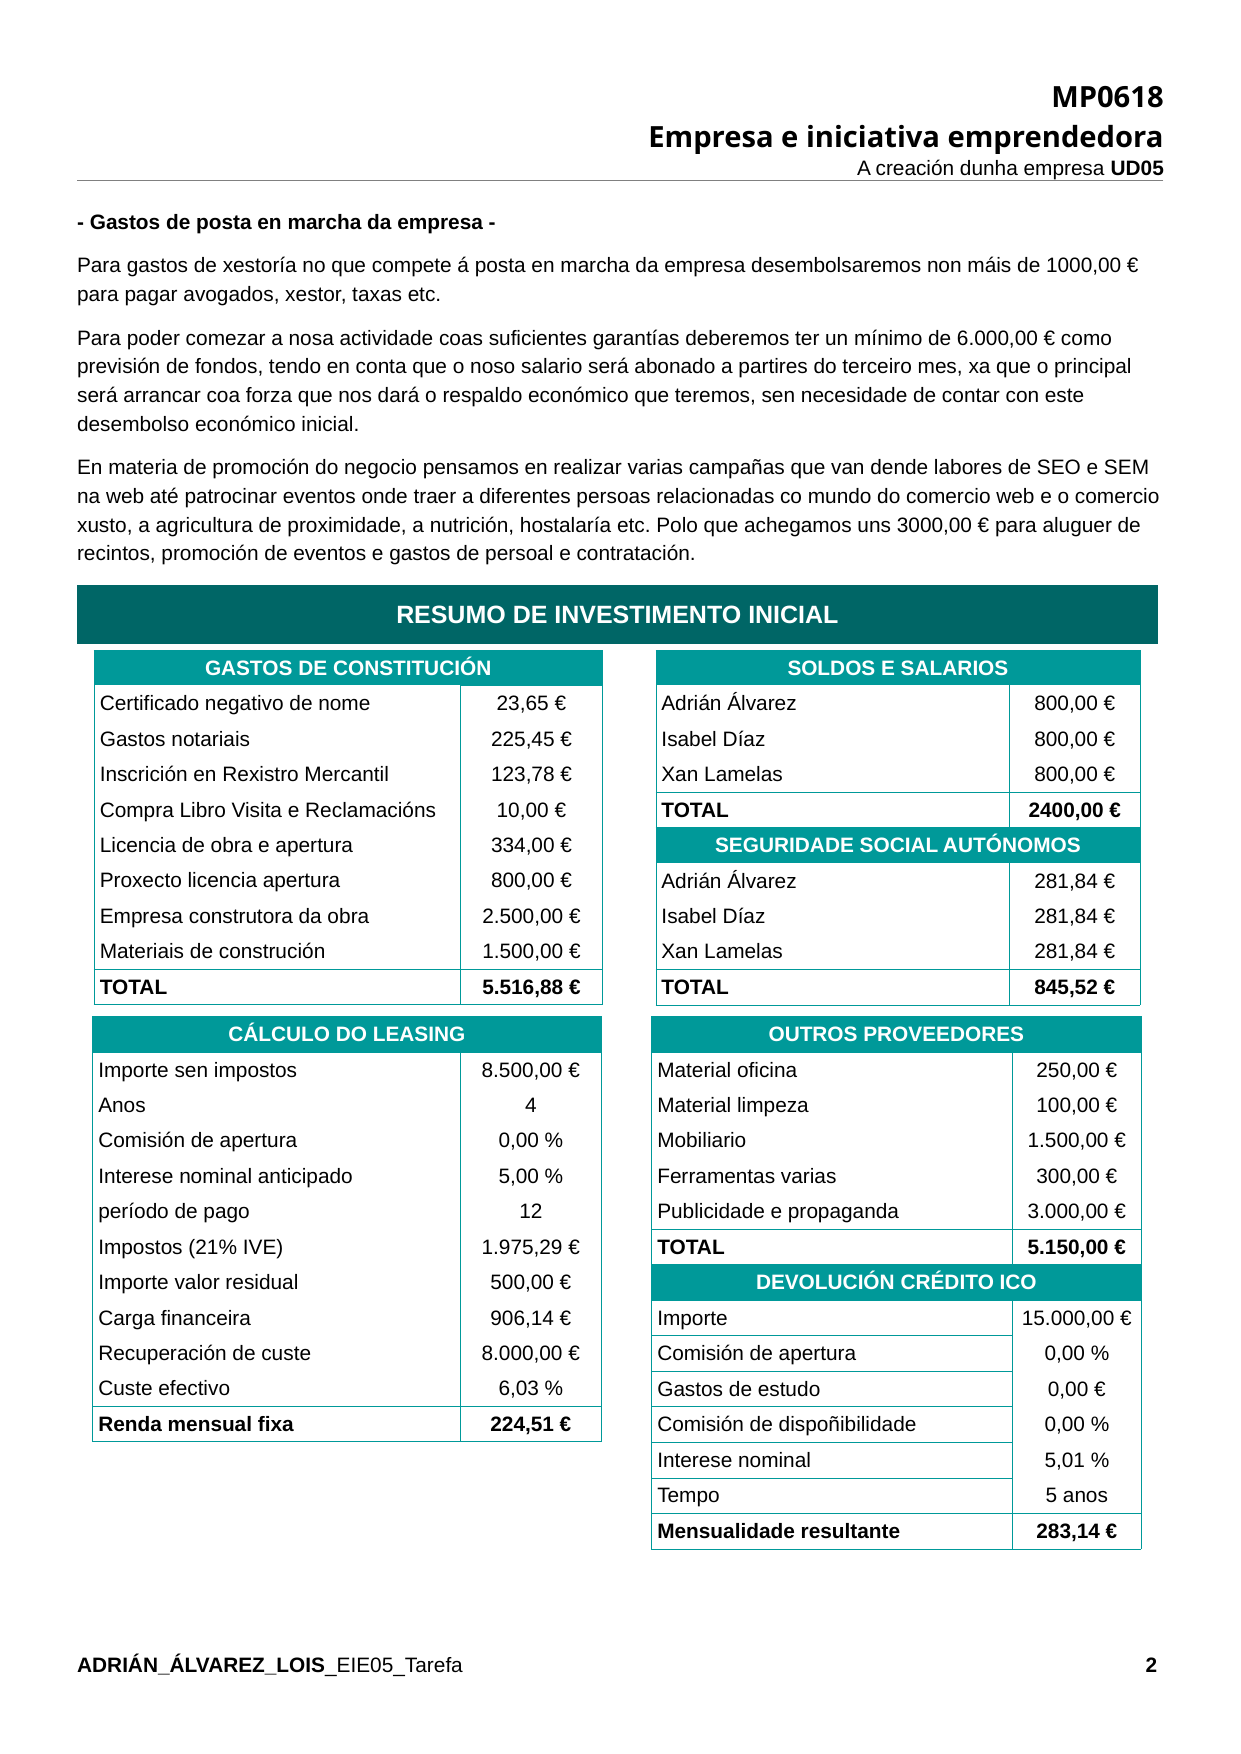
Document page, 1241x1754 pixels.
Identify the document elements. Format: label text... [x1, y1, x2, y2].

table_cell Gastos notariais [95, 721, 460, 756]
table_cell 334,00 € [461, 827, 602, 863]
table_cell Adrián Álvarez [657, 863, 1009, 898]
table_cell Mensualidade resultante [652, 1514, 1012, 1548]
table_cell 250,00 € [1013, 1053, 1141, 1087]
table_cell 5 anos [1013, 1478, 1141, 1513]
table_cell Mobiliario [652, 1123, 1012, 1158]
table_cell 4 [461, 1087, 601, 1123]
table_cell 800,00 € [1010, 685, 1140, 721]
table_cell Proxecto licencia apertura [95, 863, 460, 898]
table_cell Isabel Díaz [657, 898, 1009, 933]
table_cell Comisión de apertura [93, 1123, 460, 1158]
table_cell TOTAL [657, 970, 1009, 1004]
table_cell Custe efectivo [93, 1371, 460, 1406]
table_cell Comisión de apertura [652, 1336, 1012, 1371]
table_cell 12 [461, 1194, 601, 1229]
table_cell 800,00 € [1010, 721, 1140, 756]
table_cell Importe valor residual [93, 1264, 460, 1300]
table_cell 5,00 % [461, 1158, 601, 1193]
table_header GASTOS DE CONSTITUCIÓN [95, 651, 602, 685]
table_cell [77, 1010, 626, 1554]
table_header OUTROS PROVEEDORES [652, 1017, 1141, 1052]
text - Gastos de posta en marcha da empresa - [77, 210, 1163, 234]
table_cell 1.500,00 € [461, 934, 602, 969]
table_cell Importe sen impostos [93, 1053, 460, 1087]
table_cell 23,65 € [461, 686, 602, 721]
table_cell [77, 644, 626, 1010]
table_cell Isabel Díaz [657, 721, 1009, 756]
table_cell 300,00 € [1013, 1158, 1141, 1193]
table_cell 2400,00 € [1010, 793, 1140, 827]
table_cell Certificado negativo de nome [95, 685, 460, 721]
table_cell Compra Libro Visita e Reclamacións [95, 792, 460, 827]
table_cell 2.500,00 € [461, 898, 602, 933]
table_cell 100,00 € [1013, 1087, 1141, 1123]
table_cell Adrián Álvarez [657, 685, 1009, 721]
table_cell Empresa construtora da obra [95, 898, 460, 933]
table_cell 5.150,00 € [1013, 1230, 1141, 1264]
table_cell 281,84 € [1010, 898, 1140, 933]
table_cell Recuperación de custe [93, 1335, 460, 1371]
table_cell 283,14 € [1013, 1514, 1141, 1548]
table_cell Importe [652, 1301, 1012, 1335]
table_cell TOTAL [95, 970, 460, 1004]
table_header SOLDOS E SALARIOS [657, 651, 1140, 685]
table_cell Interese nominal anticipado [93, 1158, 460, 1193]
table_cell 0,00 % [1013, 1335, 1141, 1371]
table_cell 8.500,00 € [461, 1053, 601, 1087]
table_cell 15.000,00 € [1013, 1301, 1141, 1335]
text En materia de promoción do negocio pensamos en realizar varias campañas que van dende labores de SEO e SEM na web até patrocinar eventos onde traer a diferentes persoas relacionadas co mundo do comercio web e o comercio xusto, a agricultura de proximidade, a nutrición, hostalaría etc. Polo que achegamos uns 3000,00 € para aluguer de recintos, promoción de eventos e gastos de persoal e contratación. [77, 455, 1163, 565]
table_cell [626, 644, 1158, 1010]
table_cell Materiais de construción [95, 934, 460, 969]
table_cell Material limpeza [652, 1087, 1012, 1123]
table_cell 0,00 € [1013, 1371, 1141, 1406]
text Para gastos de xestoría no que compete á posta en marcha da empresa desembolsaremos non máis de 1000,00 € para pagar avogados, xestor, taxas etc. [77, 253, 1163, 306]
table_cell TOTAL [652, 1230, 1012, 1264]
table_cell 281,84 € [1010, 934, 1140, 969]
table_cell Xan Lamelas [657, 756, 1009, 792]
table_cell Inscrición en Rexistro Mercantil [95, 756, 460, 792]
table_cell 1.500,00 € [1013, 1123, 1141, 1158]
table_cell 800,00 € [461, 863, 602, 898]
table_cell 225,45 € [461, 721, 602, 756]
table_cell 224,51 € [461, 1407, 601, 1441]
table_cell Interese nominal [652, 1443, 1012, 1477]
table_cell período de pago [93, 1194, 460, 1229]
table_cell 1.975,29 € [461, 1229, 601, 1264]
table_cell Licencia de obra e apertura [95, 827, 460, 863]
table_cell 8.000,00 € [461, 1335, 601, 1371]
table_cell Ferramentas varias [652, 1158, 1012, 1193]
table_cell 6,03 % [461, 1371, 601, 1406]
table_cell Carga financeira [93, 1300, 460, 1335]
table_cell 845,52 € [1010, 970, 1140, 1004]
table_cell 800,00 € [1010, 756, 1140, 792]
table_cell TOTAL [657, 793, 1009, 827]
table_cell Tempo [652, 1479, 1012, 1513]
table_cell 500,00 € [461, 1264, 601, 1300]
table_cell [626, 1010, 1158, 1554]
table_header CÁLCULO DO LEASING [93, 1017, 601, 1052]
table_cell Material oficina [652, 1053, 1012, 1087]
table_cell 5,01 % [1013, 1442, 1141, 1477]
table_cell Comisión de dispoñibilidade [652, 1407, 1012, 1442]
table_cell SEGURIDADE SOCIAL AUTÓNOMOS [657, 828, 1140, 863]
table_cell 281,84 € [1010, 863, 1140, 898]
text Para poder comezar a nosa actividade coas suficientes garantías deberemos ter un mínimo de 6.000,00 € como previsión de fondos, tendo en conta que o noso salario será abonado a partires do terceiro mes, xa que o principal será arrancar coa forza que nos dará o respaldo económico que teremos, sen necesidade de contar con este desembolso económico inicial. [77, 325, 1163, 436]
table_cell 10,00 € [461, 792, 602, 827]
table_header RESUMO DE INVESTIMENTO INICIAL [77, 585, 1158, 644]
table_cell Anos [93, 1087, 460, 1123]
table_cell 123,78 € [461, 756, 602, 792]
table_cell Impostos (21% IVE) [93, 1229, 460, 1264]
table_cell Gastos de estudo [652, 1372, 1012, 1406]
table_cell 906,14 € [461, 1300, 601, 1335]
table_cell 3.000,00 € [1013, 1194, 1141, 1229]
table_cell 5.516,88 € [461, 970, 602, 1004]
table_cell 0,00 % [461, 1123, 601, 1158]
table_cell Publicidade e propaganda [652, 1194, 1012, 1229]
table_cell DEVOLUCIÓN CRÉDITO ICO [652, 1265, 1141, 1300]
table_cell 0,00 % [1013, 1406, 1141, 1442]
table_cell Xan Lamelas [657, 934, 1009, 969]
table_cell Renda mensual fixa [93, 1407, 460, 1441]
